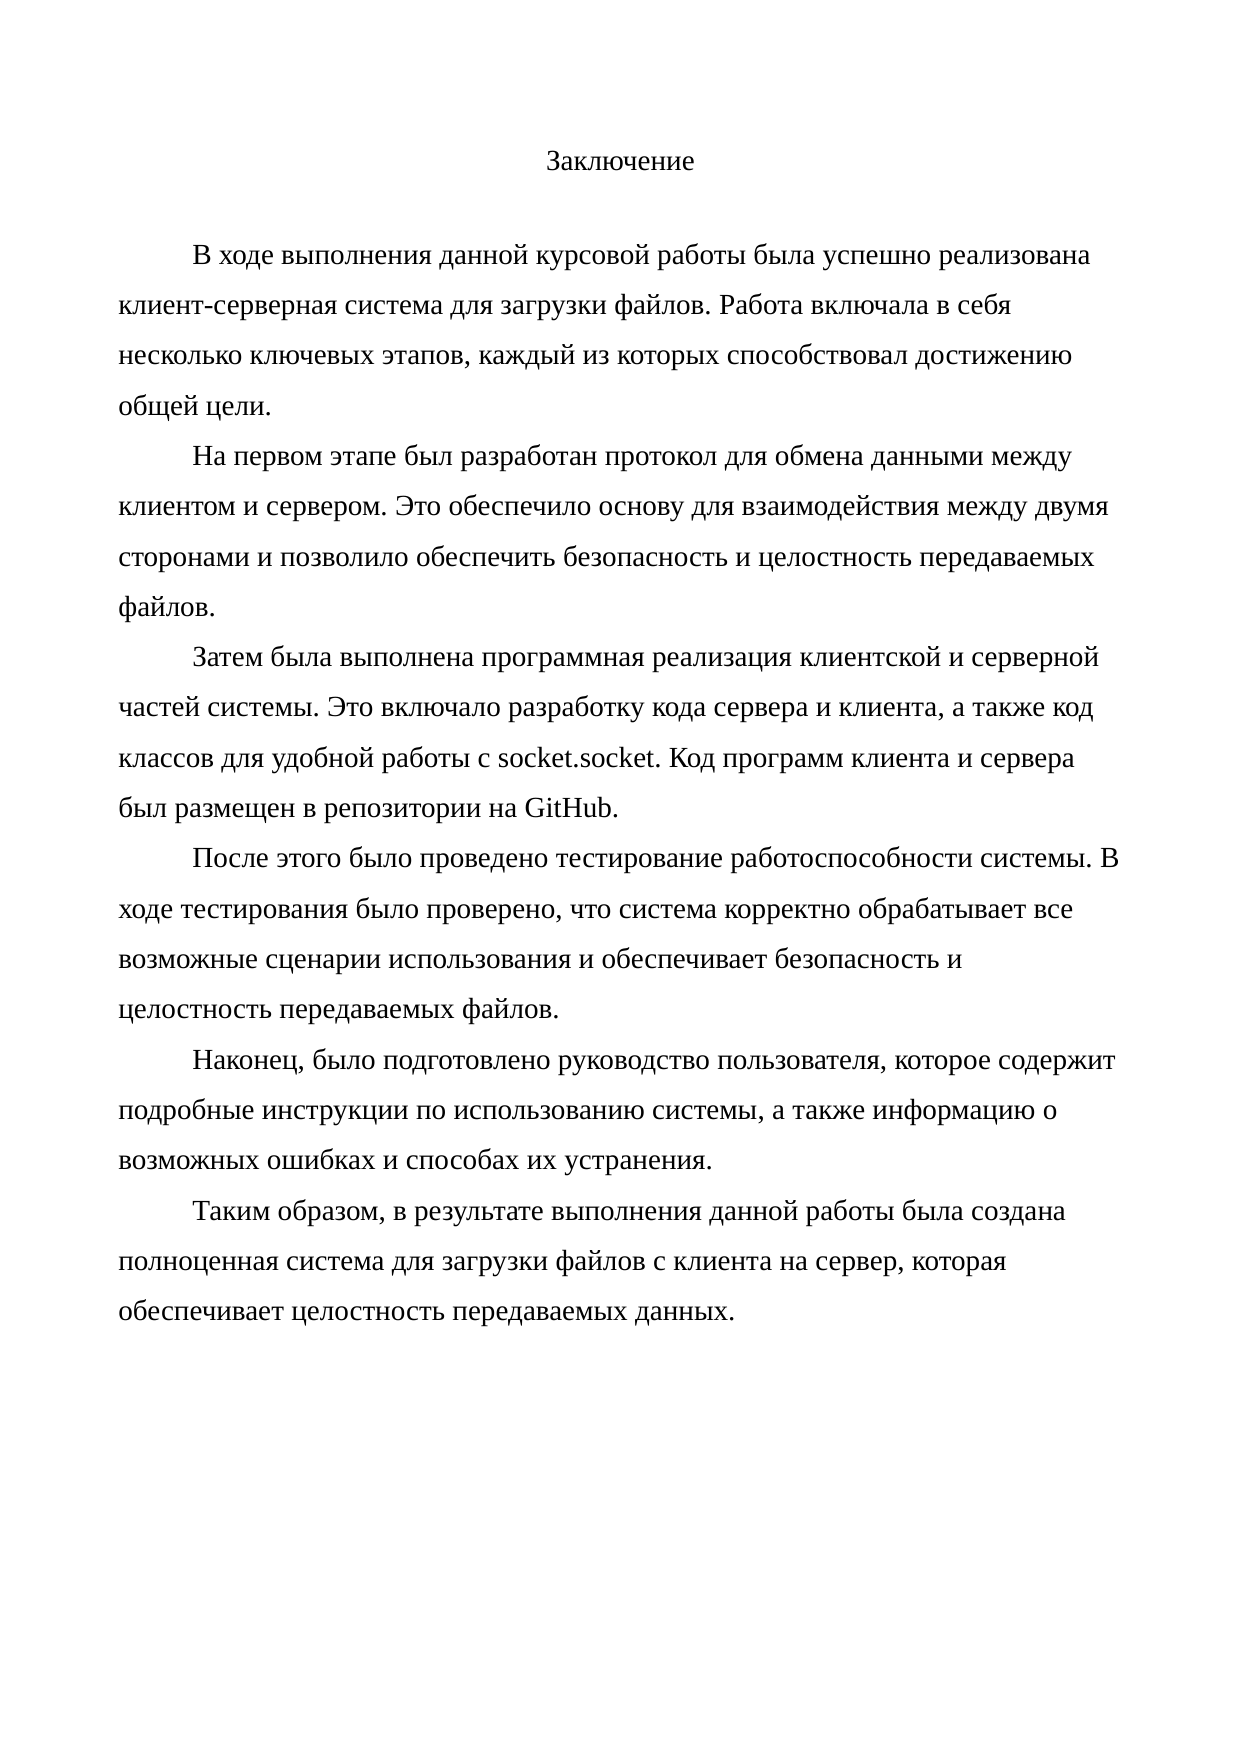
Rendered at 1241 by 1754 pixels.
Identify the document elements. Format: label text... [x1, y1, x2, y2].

text В ходе выполнения данной курсовой работы была успешно реализована клиент-серверная система для загрузки файлов. Работа включала в себя несколько ключевых этапов, каждый из которых способствовал достижению общей цели. [118, 237, 1122, 421]
text Затем была выполнена программная реализация клиентской и серверной частей системы. Это включало разработку кода сервера и клиента, а также код классов для удобной работы с socket.socket. Код программ клиента и сервера был размещен в репозитории на GitHub. [118, 639, 1122, 824]
text Наконец, было подготовлено руководство пользователя, которое содержит подробные инструкции по использованию системы, а также информацию о возможных ошибках и способах их устранения. [118, 1042, 1122, 1176]
subtitle Заключение [118, 143, 1122, 177]
text На первом этапе был разработан протокол для обмена данными между клиентом и сервером. Это обеспечило основу для взаимодействия между двумя сторонами и позволило обеспечить безопасность и целостность передаваемых файлов. [118, 438, 1122, 622]
text После этого было проведено тестирование работоспособности системы. В ходе тестирования было проверено, что система корректно обрабатывает все возможные сценарии использования и обеспечивает безопасность и целостность передаваемых файлов. [118, 841, 1122, 1025]
text Таким образом, в результате выполнения данной работы была создана полноценная система для загрузки файлов с клиента на сервер, которая обеспечивает целостность передаваемых данных. [118, 1193, 1122, 1327]
